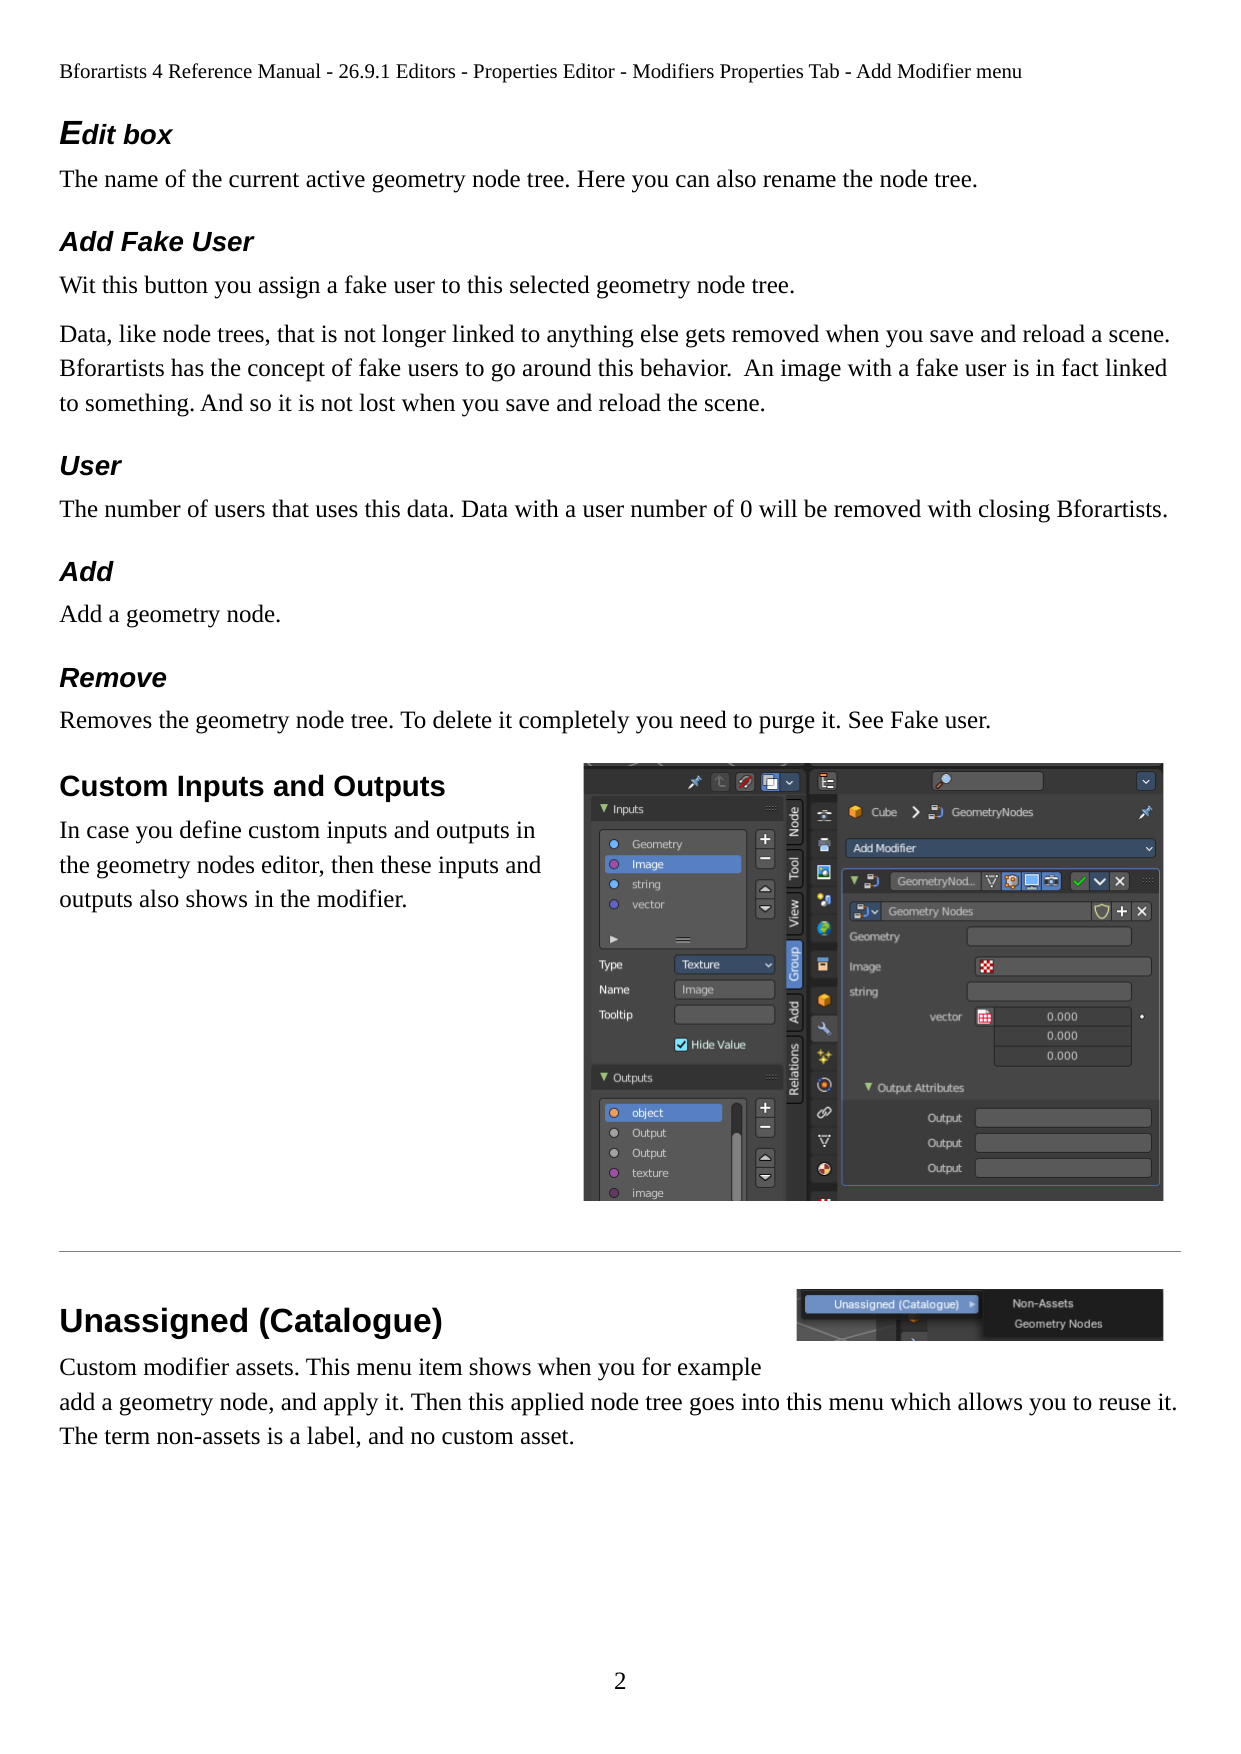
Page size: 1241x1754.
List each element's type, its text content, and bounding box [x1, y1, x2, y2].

subtitle Remove [59, 661, 1181, 693]
subtitle User [59, 449, 1181, 481]
picture [583, 763, 1164, 1201]
text Add a geometry node. [59, 599, 1181, 628]
text The number of users that uses this data. Data with a user number of 0 will be removed with closing Bforartists. [59, 494, 1181, 522]
picture [796, 1289, 1164, 1341]
text Custom modifier assets. This menu item shows when you for example add a geometry node, and apply it. Then this applied node tree goes into this menu which allows you to reuse it. The term non-assets is a label, and no custom asset. [59, 1352, 1181, 1450]
text Removes the geometry node tree. To delete it completely you need to purge it. See Fake user. [59, 706, 1181, 734]
text In case you define custom inputs and outputs in the geometry nodes editor, then these inputs and outputs also shows in the modifier. [59, 815, 583, 913]
subtitle Add [59, 555, 1181, 587]
subtitle Edit box [59, 113, 1181, 151]
subtitle [1164, 769, 1181, 803]
subtitle Unassigned (Catalogue) [59, 1301, 796, 1340]
subtitle Custom Inputs and Outputs [59, 769, 583, 803]
text Data, like node trees, that is not longer linked to anything else gets removed when you save and reload a scene. Bforartists has the concept of fake users to go around this behavior. An image with a fake user is in fact linked to something. And so it is not lost when you save and reload the scene. [59, 319, 1181, 416]
subtitle [1164, 1301, 1181, 1340]
text Wit this button you assign a fake user to this selected geometry node tree. [59, 270, 1181, 298]
text The name of the current active geometry node tree. Here you can also rename the node tree. [59, 164, 1181, 192]
subtitle Add Fake User [59, 225, 1181, 257]
